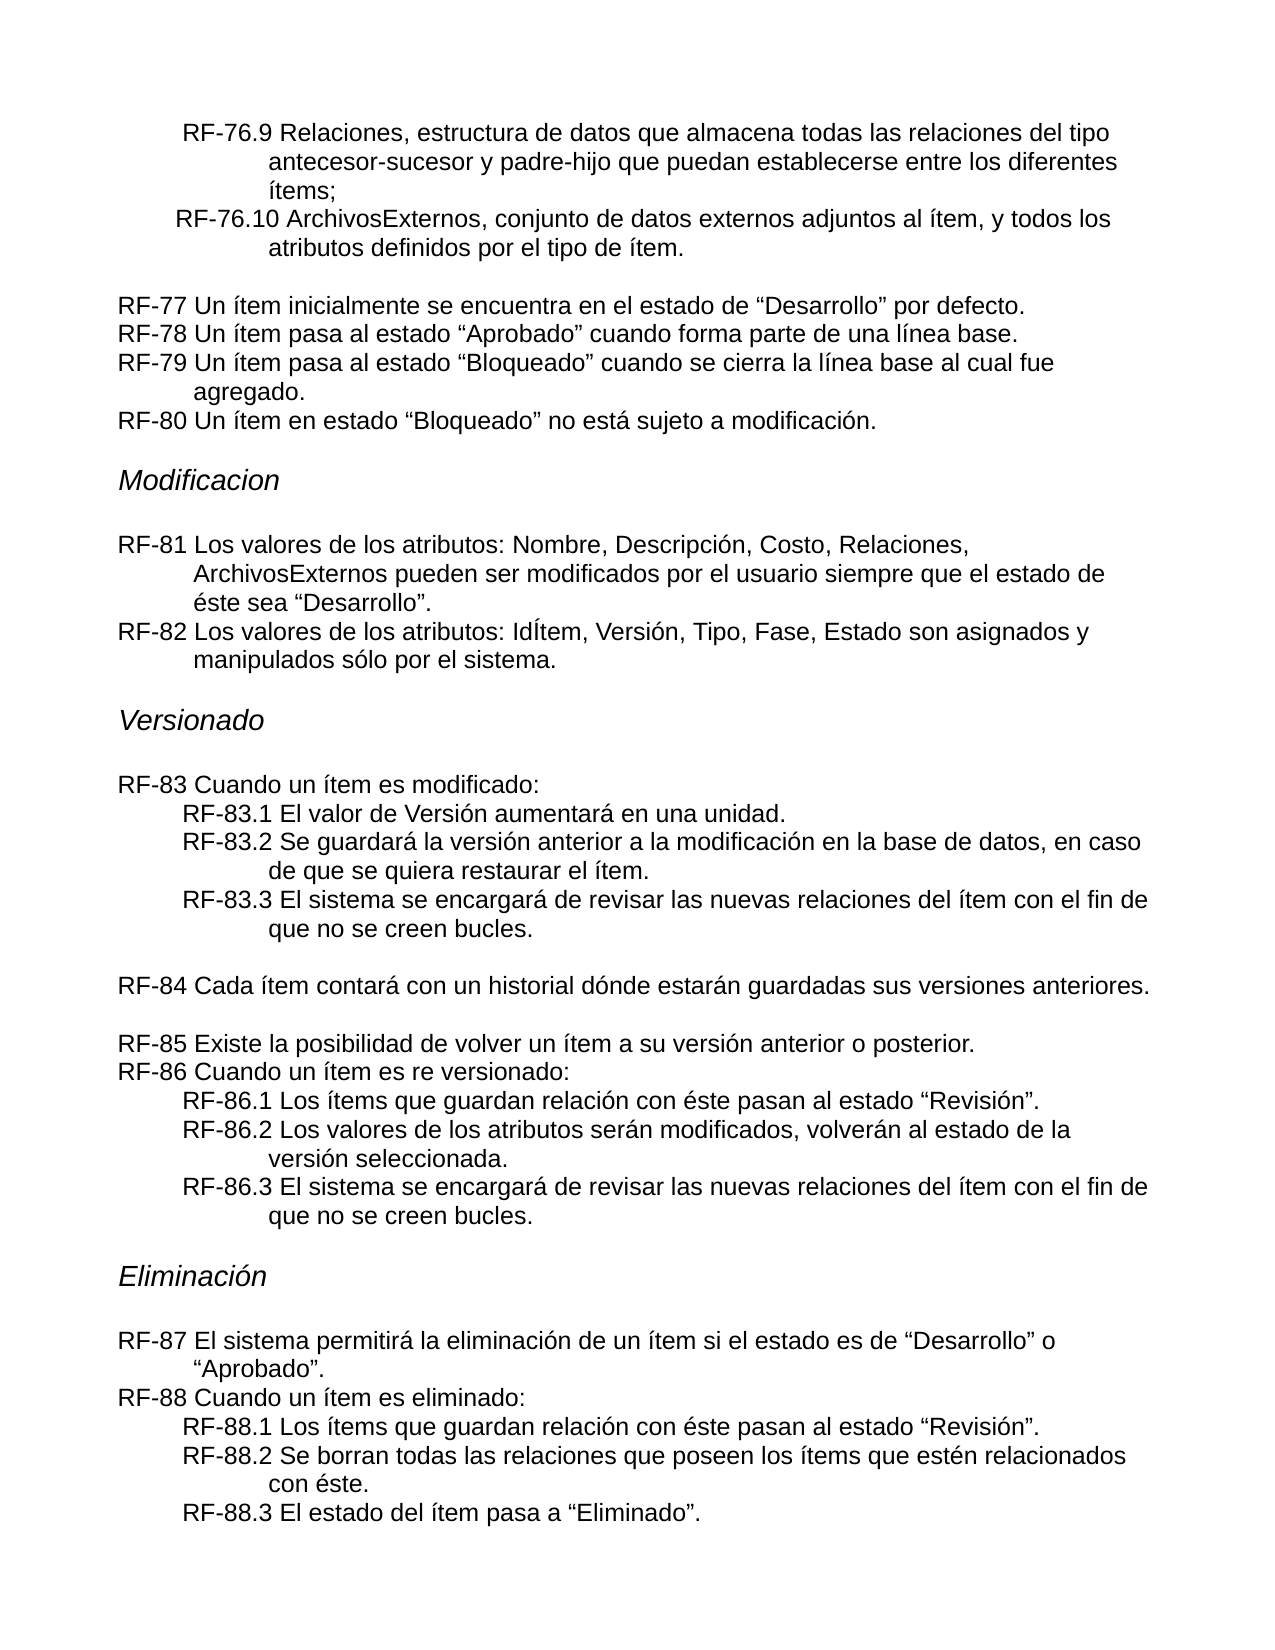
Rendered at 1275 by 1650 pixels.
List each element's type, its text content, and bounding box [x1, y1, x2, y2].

text Versionado [118, 703, 1157, 736]
list Se borran todas las relaciones que poseen los ítems que estén relacionados con éste. [231, 1441, 1157, 1498]
list Los valores de los atributos serán modificados, volverán al estado de la versión seleccionada. [231, 1115, 1157, 1172]
list El estado del ítem pasa a “Eliminado”. [231, 1498, 1157, 1527]
list Un ítem en estado “Bloqueado” no está sujeto a modificación. [156, 406, 1157, 434]
list Los ítems que guardan relación con éste pasan al estado “Revisión”. [231, 1412, 1157, 1441]
list El sistema se encargará de revisar las nuevas relaciones del ítem con el fin de que no se creen bucles. [231, 885, 1157, 942]
list Un ítem inicialmente se encuentra en el estado de “Desarrollo” por defecto. [156, 291, 1157, 319]
list El valor de Versión aumentará en una unidad. [231, 798, 1157, 827]
list Los ítems que guardan relación con éste pasan al estado “Revisión”. [231, 1086, 1157, 1115]
list Cada ítem contará con un historial dónde estarán guardadas sus versiones anteriores. [156, 971, 1157, 1000]
list Se guardará la versión anterior a la modificación en la base de datos, en caso de que se quiera restaurar el ítem. [231, 827, 1157, 885]
list Los valores de los atributos: IdÍtem, Versión, Tipo, Fase, Estado son asignados y manipulados sólo por el sistema. [156, 616, 1157, 674]
list El sistema permitirá la eliminación de un ítem si el estado es de “Desarrollo” o “Aprobado”. [156, 1326, 1157, 1383]
list Existe la posibilidad de volver un ítem a su versión anterior o posterior. [156, 1028, 1157, 1057]
list ArchivosExternos, conjunto de datos externos adjuntos al ítem, y todos los atributos definidos por el tipo de ítem. [231, 204, 1157, 262]
list Cuando un ítem es modificado: [156, 770, 1157, 798]
text Modificacion [118, 463, 1157, 497]
list Un ítem pasa al estado “Bloqueado” cuando se cierra la línea base al cual fue agregado. [156, 348, 1157, 406]
list Los valores de los atributos: Nombre, Descripción, Costo, Relaciones, ArchivosExternos pueden ser modificados por el usuario siempre que el estado de éste sea “Desarrollo”. [156, 530, 1157, 616]
list Cuando un ítem es re versionado: [156, 1057, 1157, 1086]
list Un ítem pasa al estado “Aprobado” cuando forma parte de una línea base. [156, 319, 1157, 348]
list Relaciones, estructura de datos que almacena todas las relaciones del tipo antecesor-sucesor y padre-hijo que puedan establecerse entre los diferentes ítems; [231, 118, 1157, 204]
list El sistema se encargará de revisar las nuevas relaciones del ítem con el fin de que no se creen bucles. [231, 1172, 1157, 1230]
list Cuando un ítem es eliminado: [156, 1383, 1157, 1412]
text Eliminación [118, 1258, 1157, 1292]
